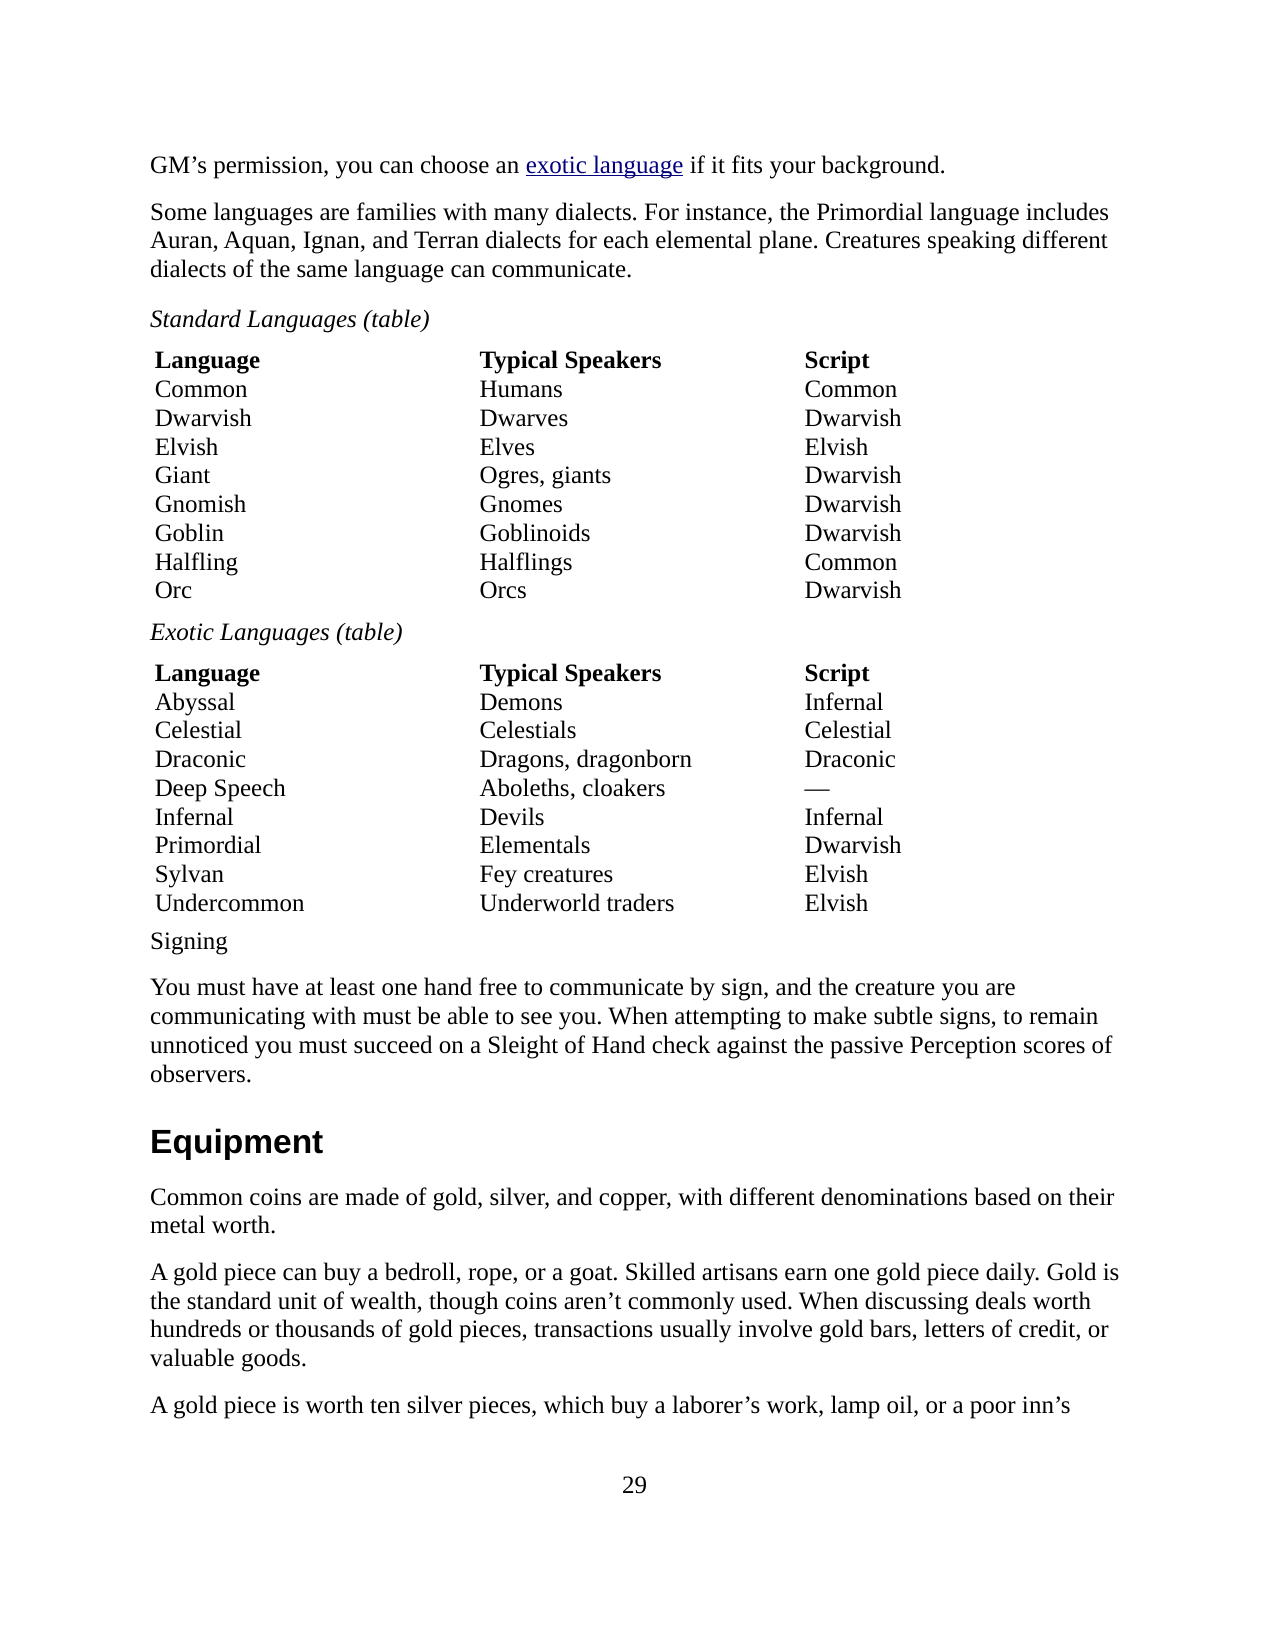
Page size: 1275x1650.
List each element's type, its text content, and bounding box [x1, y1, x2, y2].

table_cell Primordial [150, 831, 475, 859]
table_header Script [800, 658, 1125, 687]
text Standard Languages (table) [150, 304, 1125, 333]
table_cell Infernal [800, 687, 1125, 716]
table_cell Elves [475, 432, 800, 461]
table_header Script [800, 346, 1125, 374]
table_cell Common [800, 374, 1125, 403]
table_header Typical Speakers [475, 658, 800, 687]
table_cell Abyssal [150, 687, 475, 716]
table_cell Dwarvish [800, 576, 1125, 604]
table_cell Dwarvish [800, 461, 1125, 489]
table_cell Undercommon [150, 888, 475, 917]
table_cell Dwarvish [800, 831, 1125, 859]
table_cell Orcs [475, 576, 800, 604]
table_cell Goblinoids [475, 518, 800, 547]
table_cell Draconic [800, 744, 1125, 773]
table_cell Elvish [150, 432, 475, 461]
table_cell Devils [475, 802, 800, 831]
table_cell Fey creatures [475, 859, 800, 888]
table_cell Giant [150, 461, 475, 489]
table_cell Dragons, dragonborn [475, 744, 800, 773]
table_cell Underworld traders [475, 888, 800, 917]
table_cell Draconic [150, 744, 475, 773]
text Exotic Languages (table) [150, 617, 1125, 646]
table_cell Dwarvish [800, 403, 1125, 432]
table_header Language [150, 658, 475, 687]
table_cell Infernal [150, 802, 475, 831]
table_cell Sylvan [150, 859, 475, 888]
table_cell Elvish [800, 888, 1125, 917]
table_cell Orc [150, 576, 475, 604]
table_cell Halfling [150, 547, 475, 576]
table_cell Elvish [800, 432, 1125, 461]
table_cell Common [800, 547, 1125, 576]
table_cell Dwarves [475, 403, 800, 432]
table_cell Ogres, giants [475, 461, 800, 489]
text GM’s permission, you can choose an exotic language if it fits your background. [150, 150, 1125, 179]
table_cell Dwarvish [150, 403, 475, 432]
table_cell Elvish [800, 859, 1125, 888]
table_cell Deep Speech [150, 773, 475, 802]
table_cell Celestials [475, 716, 800, 744]
table_cell Celestial [150, 716, 475, 744]
table_cell Demons [475, 687, 800, 716]
text A gold piece can buy a bedroll, rope, or a goat. Skilled artisans earn one gold piece daily. Gold is the standard unit of wealth, though coins aren’t commonly used. When discussing deals worth hundreds or thousands of gold pieces, transactions usually involve gold bars, letters of credit, or valuable goods. [150, 1257, 1125, 1372]
text A gold piece is worth ten silver pieces, which buy a laborer’s work, lamp oil, or a poor inn’s [150, 1390, 1125, 1419]
table_cell Halflings [475, 547, 800, 576]
table_cell Elementals [475, 831, 800, 859]
subtitle Equipment [150, 1121, 1125, 1160]
table_cell Humans [475, 374, 800, 403]
table_cell Gnomes [475, 489, 800, 518]
text Signing [150, 926, 1125, 954]
text You must have at least one hand free to communicate by sign, and the creature you are communicating with must be able to see you. When attempting to make subtle signs, to remain unnoticed you must succeed on a Sleight of Hand check against the passive Perception scores of observers. [150, 972, 1125, 1087]
table_cell Infernal [800, 802, 1125, 831]
text Some languages are families with many dialects. For instance, the Primordial language includes Auran, Aquan, Ignan, and Terran dialects for each elemental plane. Creatures speaking different dialects of the same language can communicate. [150, 197, 1125, 283]
table_cell Aboleths, cloakers [475, 773, 800, 802]
table_cell Celestial [800, 716, 1125, 744]
table_cell Common [150, 374, 475, 403]
table_cell Dwarvish [800, 518, 1125, 547]
table_cell Gnomish [150, 489, 475, 518]
table_header Language [150, 346, 475, 374]
text Common coins are made of gold, silver, and copper, with different denominations based on their metal worth. [150, 1182, 1125, 1239]
table_header Typical Speakers [475, 346, 800, 374]
table_cell Dwarvish [800, 489, 1125, 518]
table_cell — [800, 773, 1125, 802]
table_cell Goblin [150, 518, 475, 547]
